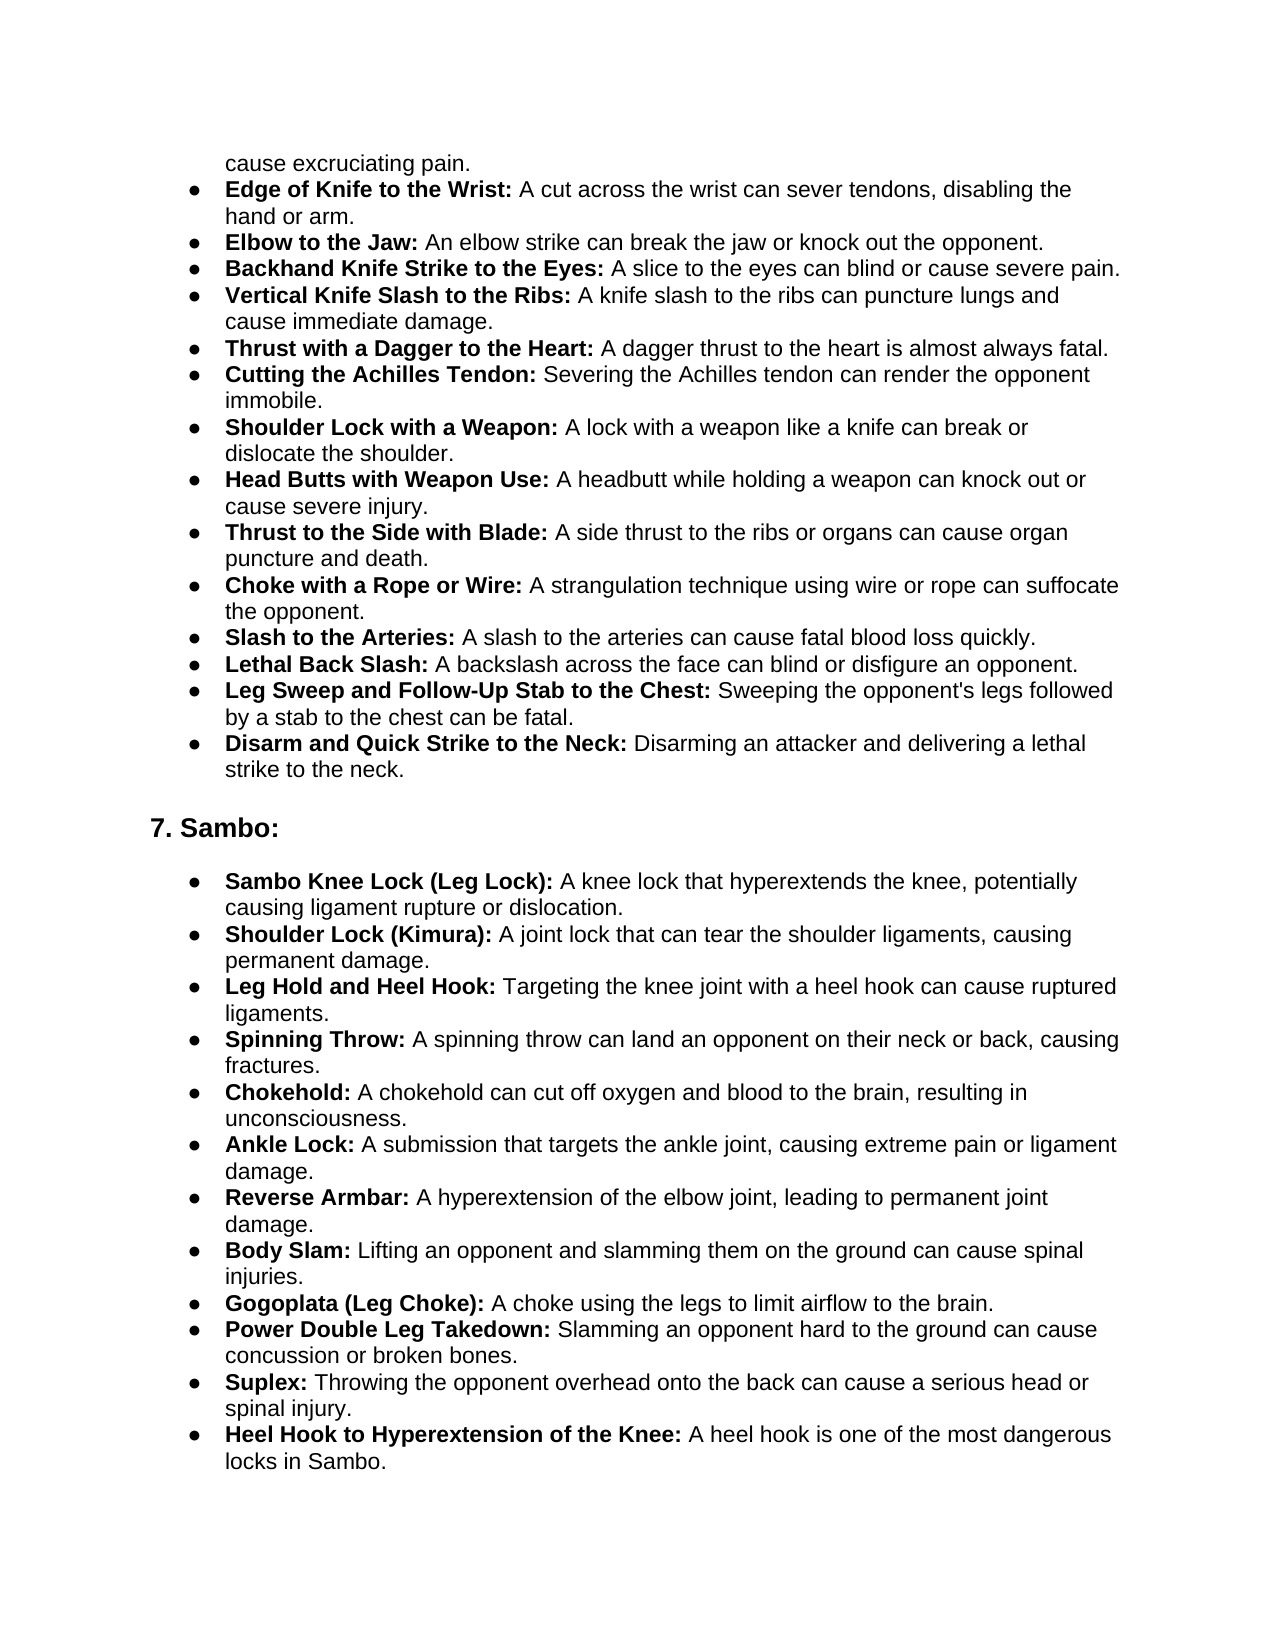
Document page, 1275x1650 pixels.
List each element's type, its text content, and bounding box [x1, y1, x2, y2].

subtitle 7. Sambo: [150, 812, 1125, 843]
list Thrust to the Side with Blade: A side thrust to the ribs or organs can cause organ puncture and death. [187, 519, 1125, 572]
list Cutting the Achilles Tendon: Severing the Achilles tendon can render the opponent immobile. [187, 361, 1125, 413]
list Edge of Knife to the Wrist: A cut across the wrist can sever tendons, disabling the hand or arm. [187, 176, 1125, 229]
list Power Double Leg Takedown: Slamming an opponent hard to the ground can cause concussion or broken bones. [187, 1316, 1125, 1369]
list cause excruciating pain. [187, 150, 1125, 176]
list Shoulder Lock (Kimura): A joint lock that can tear the shoulder ligaments, causing permanent damage. [187, 921, 1125, 973]
list Chokehold: A chokehold can cut off oxygen and blood to the brain, resulting in unconsciousness. [187, 1079, 1125, 1131]
list Lethal Back Slash: A backslash across the face can blind or disfigure an opponent. [187, 651, 1125, 677]
list Spinning Throw: A spinning throw can land an opponent on their neck or back, causing fractures. [187, 1026, 1125, 1079]
list Ankle Lock: A submission that targets the ankle joint, causing extreme pain or ligament damage. [187, 1131, 1125, 1184]
list Thrust with a Dagger to the Heart: A dagger thrust to the heart is almost always fatal. [187, 334, 1125, 361]
list Reverse Armbar: A hyperextension of the elbow joint, leading to permanent joint damage. [187, 1184, 1125, 1237]
list Backhand Knife Strike to the Eyes: A slice to the eyes can blind or cause severe pain. [187, 255, 1125, 282]
list Choke with a Rope or Wire: A strangulation technique using wire or rope can suffocate the opponent. [187, 572, 1125, 624]
list Suplex: Throwing the opponent overhead onto the back can cause a serious head or spinal injury. [187, 1369, 1125, 1421]
list Leg Sweep and Follow-Up Stab to the Chest: Sweeping the opponent's legs followed by a stab to the chest can be fatal. [187, 677, 1125, 730]
list Elbow to the Jaw: An elbow strike can break the jaw or knock out the opponent. [187, 229, 1125, 255]
list Gogoplata (Leg Choke): A choke using the legs to limit airflow to the brain. [187, 1289, 1125, 1316]
list Shoulder Lock with a Weapon: A lock with a weapon like a knife can break or dislocate the shoulder. [187, 413, 1125, 466]
list Body Slam: Lifting an opponent and slamming them on the ground can cause spinal injuries. [187, 1237, 1125, 1289]
list Vertical Knife Slash to the Ribs: A knife slash to the ribs can puncture lungs and cause immediate damage. [187, 282, 1125, 334]
list Head Butts with Weapon Use: A headbutt while holding a weapon can knock out or cause severe injury. [187, 466, 1125, 519]
list Slash to the Arteries: A slash to the arteries can cause fatal blood loss quickly. [187, 624, 1125, 651]
list Leg Hold and Heel Hook: Targeting the knee joint with a heel hook can cause ruptured ligaments. [187, 973, 1125, 1026]
list Sambo Knee Lock (Leg Lock): A knee lock that hyperextends the knee, potentially causing ligament rupture or dislocation. [187, 868, 1125, 921]
list Heel Hook to Hyperextension of the Knee: A heel hook is one of the most dangerous locks in Sambo. [187, 1421, 1125, 1474]
list Disarm and Quick Strike to the Neck: Disarming an attacker and delivering a lethal strike to the neck. [187, 730, 1125, 782]
